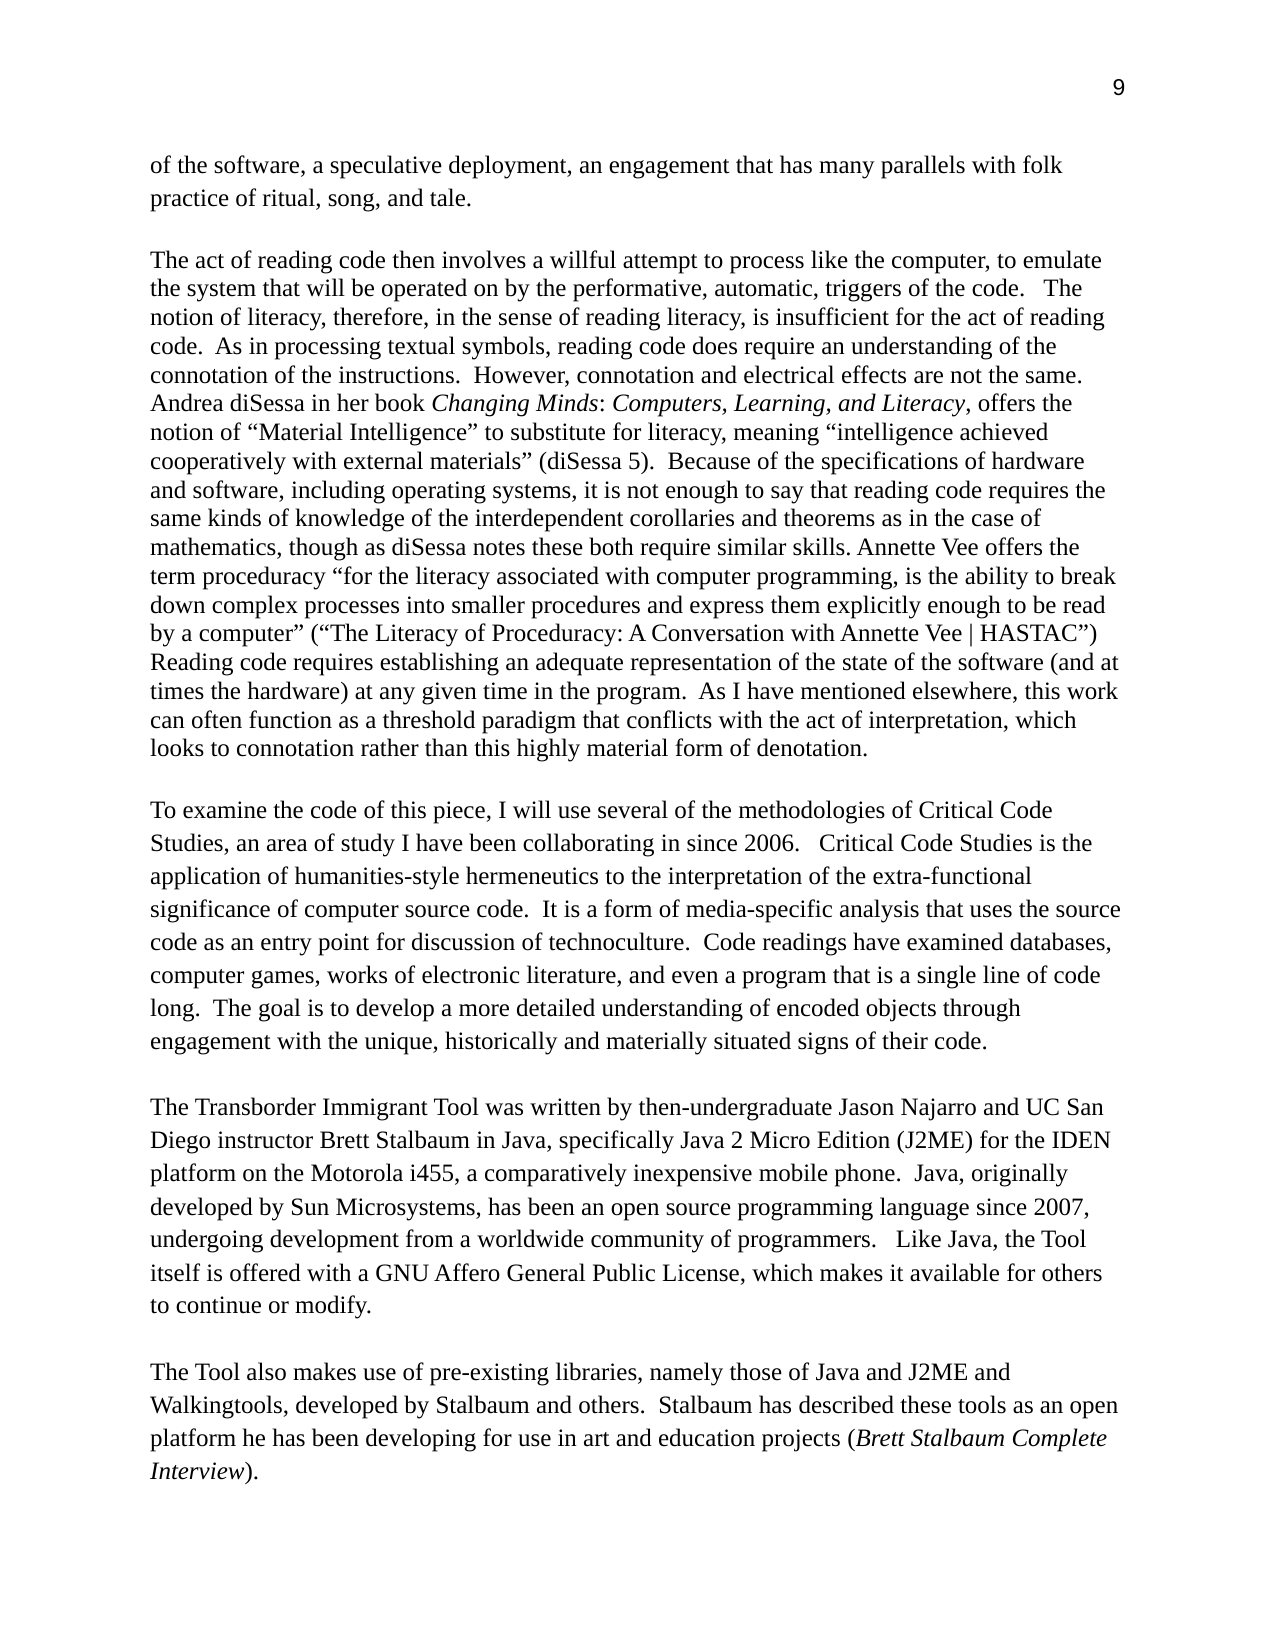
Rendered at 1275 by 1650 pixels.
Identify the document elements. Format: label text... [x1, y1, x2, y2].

text The act of reading code then involves a willful attempt to process like the computer, to emulate the system that will be operated on by the performative, automatic, triggers of the code. The notion of literacy, therefore, in the sense of reading literacy, is insufficient for the act of reading code. As in processing textual symbols, reading code does require an understanding of the connotation of the instructions. However, connotation and electrical effects are not the same. Andrea diSessa in her book Changing Minds: Computers, Learning, and Literacy, offers the notion of “Material Intelligence” to substitute for literacy, meaning “intelligence achieved cooperatively with external materials” (diSessa 5). Because of the specifications of hardware and software, including operating systems, it is not enough to say that reading code requires the same kinds of knowledge of the interdependent corollaries and theorems as in the case of mathematics, though as diSessa notes these both require similar skills. Annette Vee offers the term proceduracy “for the literacy associated with computer programming, is the ability to break down complex processes into smaller procedures and express them explicitly enough to be read by a computer” (“The Literacy of Proceduracy: A Conversation with Annette Vee | HASTAC”) Reading code requires establishing an adequate representation of the state of the software (and at times the hardware) at any given time in the program. As I have mentioned elsewhere, this work can often function as a threshold paradigm that conflicts with the act of interpretation, which looks to connotation rather than this highly material form of denotation. [150, 245, 1125, 762]
text The Transborder Immigrant Tool was written by then-undergraduate Jason Najarro and UC San Diego instructor Brett Stalbaum in Java, specifically Java 2 Micro Edition (J2ME) for the IDEN platform on the Motorola i455, a comparatively inexpensive mobile phone. Java, originally developed by Sun Microsystems, has been an open source programming language since 2007, undergoing development from a worldwide community of programmers. Like Java, the Tool itself is offered with a GNU Affero General Public License, which makes it available for others to continue or modify. [150, 1092, 1125, 1319]
text The Tool also makes use of pre-existing libraries, namely those of Java and J2ME and Walkingtools, developed by Stalbaum and others. Stalbaum has described these tools as an open platform he has been developing for use in art and education projects (Brett Stalbaum Complete Interview). [150, 1357, 1125, 1484]
text of the software, a speculative deployment, an engagement that has many parallels with folk practice of ritual, song, and tale. [150, 150, 1125, 212]
text To examine the code of this piece, I will use several of the methodologies of Critical Code Studies, an area of study I have been collaborating in since 2006. Critical Code Studies is the application of humanities-style hermeneutics to the interpretation of the extra-functional significance of computer source code. It is a form of media-specific analysis that uses the source code as an entry point for discussion of technoculture. Code readings have examined databases, computer games, works of electronic literature, and even a program that is a single line of code long. The goal is to develop a more detailed understanding of encoded objects through engagement with the unique, historically and materially situated signs of their code. [150, 795, 1125, 1055]
